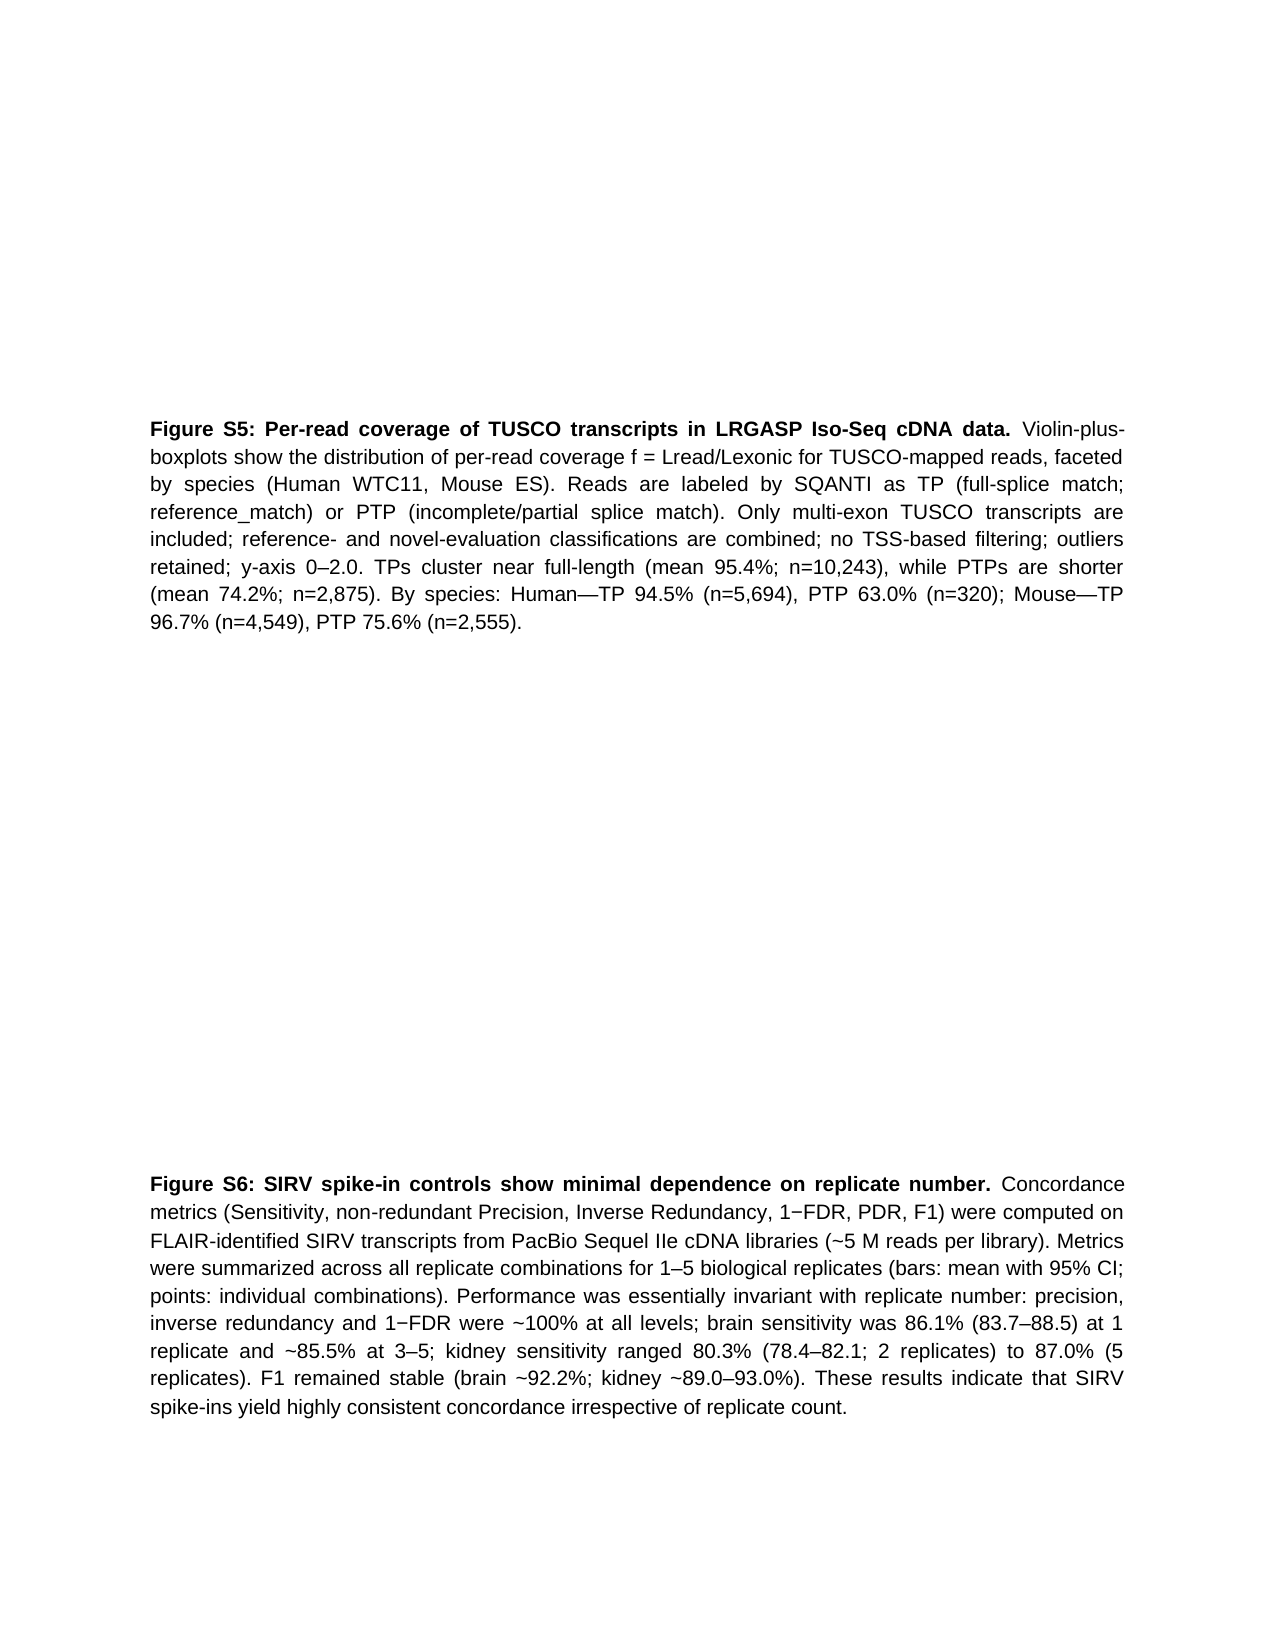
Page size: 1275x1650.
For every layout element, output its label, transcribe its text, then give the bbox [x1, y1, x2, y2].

text Figure S6: SIRV spike‑in controls show minimal dependence on replicate number. Concordance metrics (Sensitivity, non‑redundant Precision, Inverse Redundancy, 1−FDR, PDR, F1) were computed on FLAIR‑identified SIRV transcripts from PacBio Sequel IIe cDNA libraries (~5 M reads per library). Metrics were summarized across all replicate combinations for 1–5 biological replicates (bars: mean with 95% CI; points: individual combinations). Performance was essentially invariant with replicate number: precision, inverse redundancy and 1−FDR were ~100% at all levels; brain sensitivity was 86.1% (83.7–88.5) at 1 replicate and ~85.5% at 3–5; kidney sensitivity ranged 80.3% (78.4–82.1; 2 replicates) to 87.0% (5 replicates). F1 remained stable (brain ~92.2%; kidney ~89.0–93.0%). These results indicate that SIRV spike‑ins yield highly consistent concordance irrespective of replicate count. [150, 1170, 1125, 1418]
text Figure S5: Per-read coverage of TUSCO transcripts in LRGASP Iso-Seq cDNA data. Violin-plus-boxplots show the distribution of per-read coverage f = Lread/Lexonic for TUSCO-mapped reads, faceted by species (Human WTC11, Mouse ES). Reads are labeled by SQANTI as TP (full-splice match; reference_match) or PTP (incomplete/partial splice match). Only multi-exon TUSCO transcripts are included; reference- and novel-evaluation classifications are combined; no TSS-based filtering; outliers retained; y-axis 0–2.0. TPs cluster near full-length (mean 95.4%; n=10,243), while PTPs are shorter (mean 74.2%; n=2,875). By species: Human—TP 94.5% (n=5,694), PTP 63.0% (n=320); Mouse—TP 96.7% (n=4,549), PTP 75.6% (n=2,555). [150, 417, 1125, 633]
